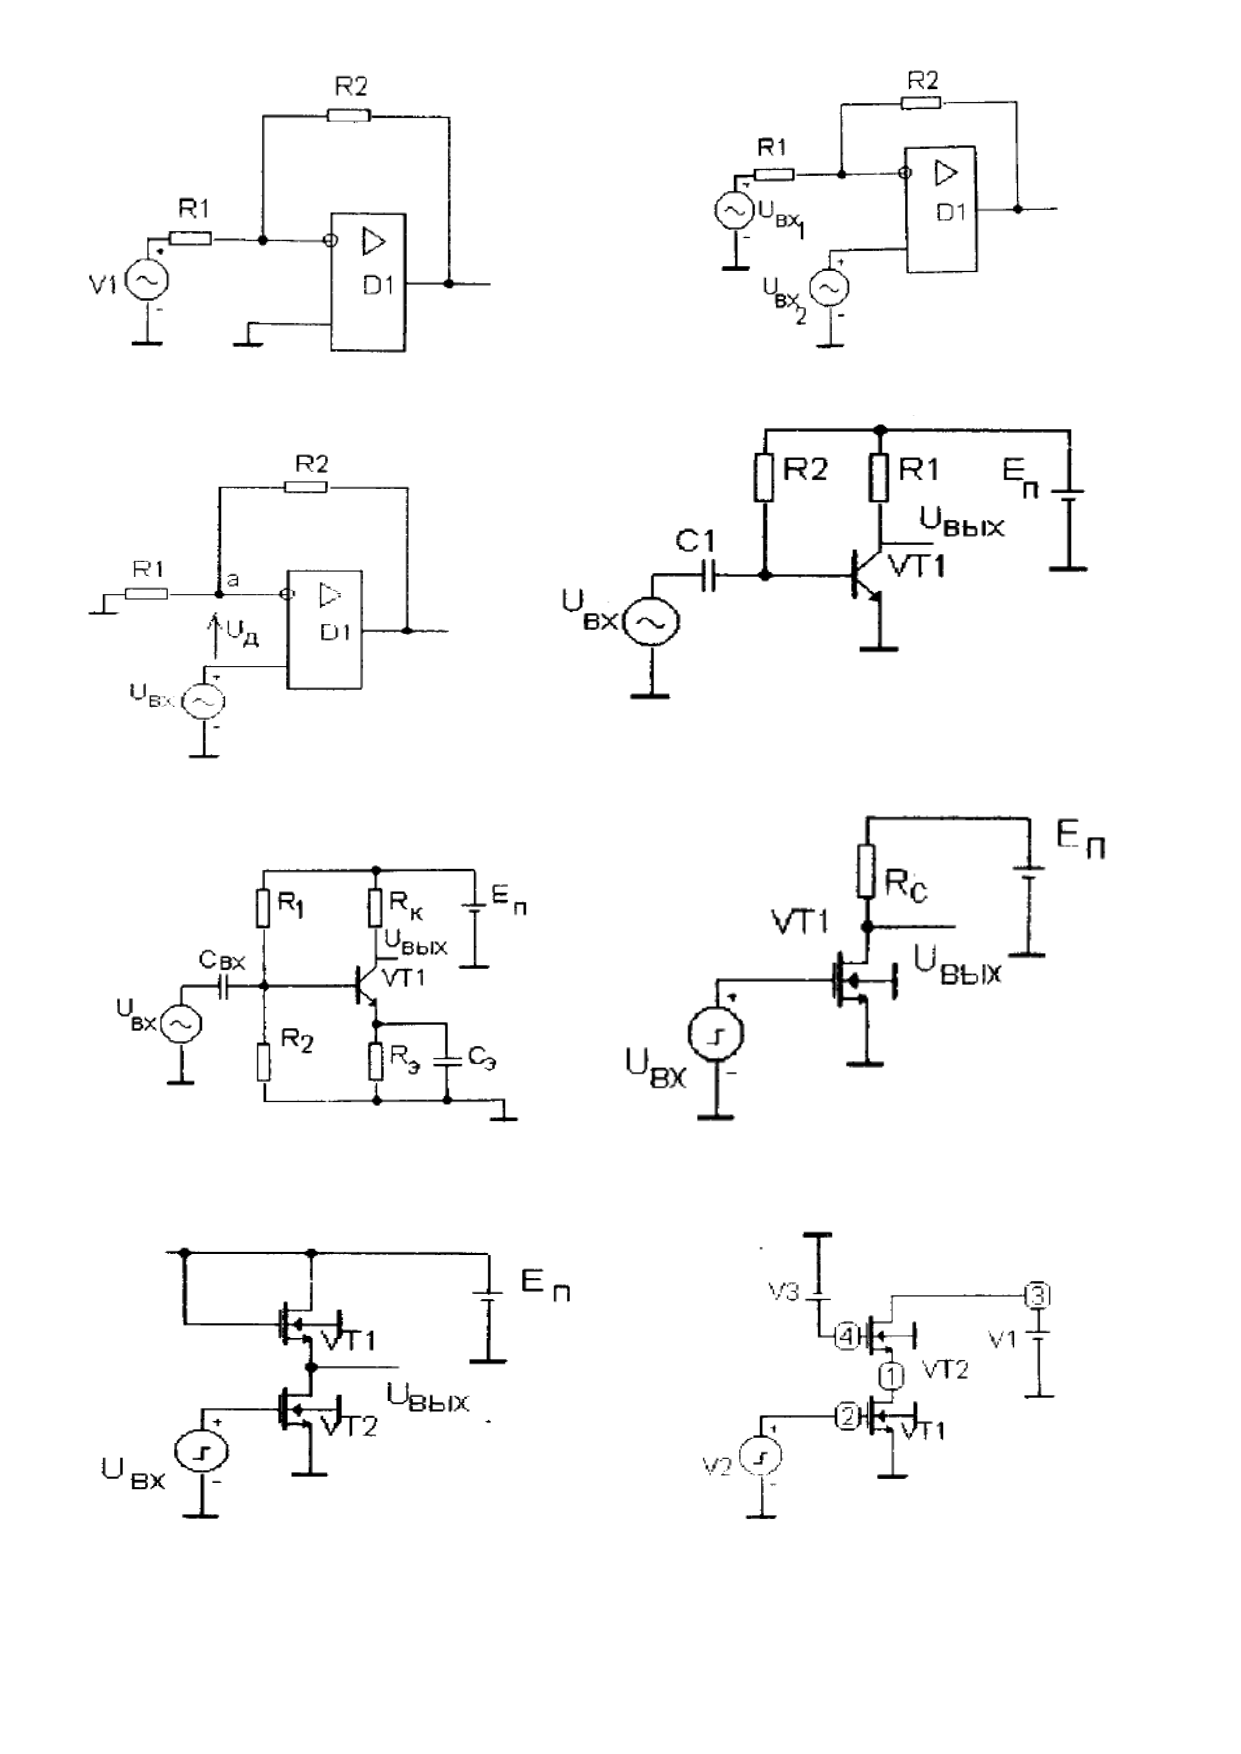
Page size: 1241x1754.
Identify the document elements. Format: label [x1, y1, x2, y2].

picture [64, 446, 497, 781]
picture [103, 844, 555, 1164]
picture [689, 1213, 1084, 1552]
picture [70, 56, 523, 399]
picture [86, 1233, 591, 1547]
picture [688, 54, 1089, 366]
picture [535, 415, 1124, 1140]
